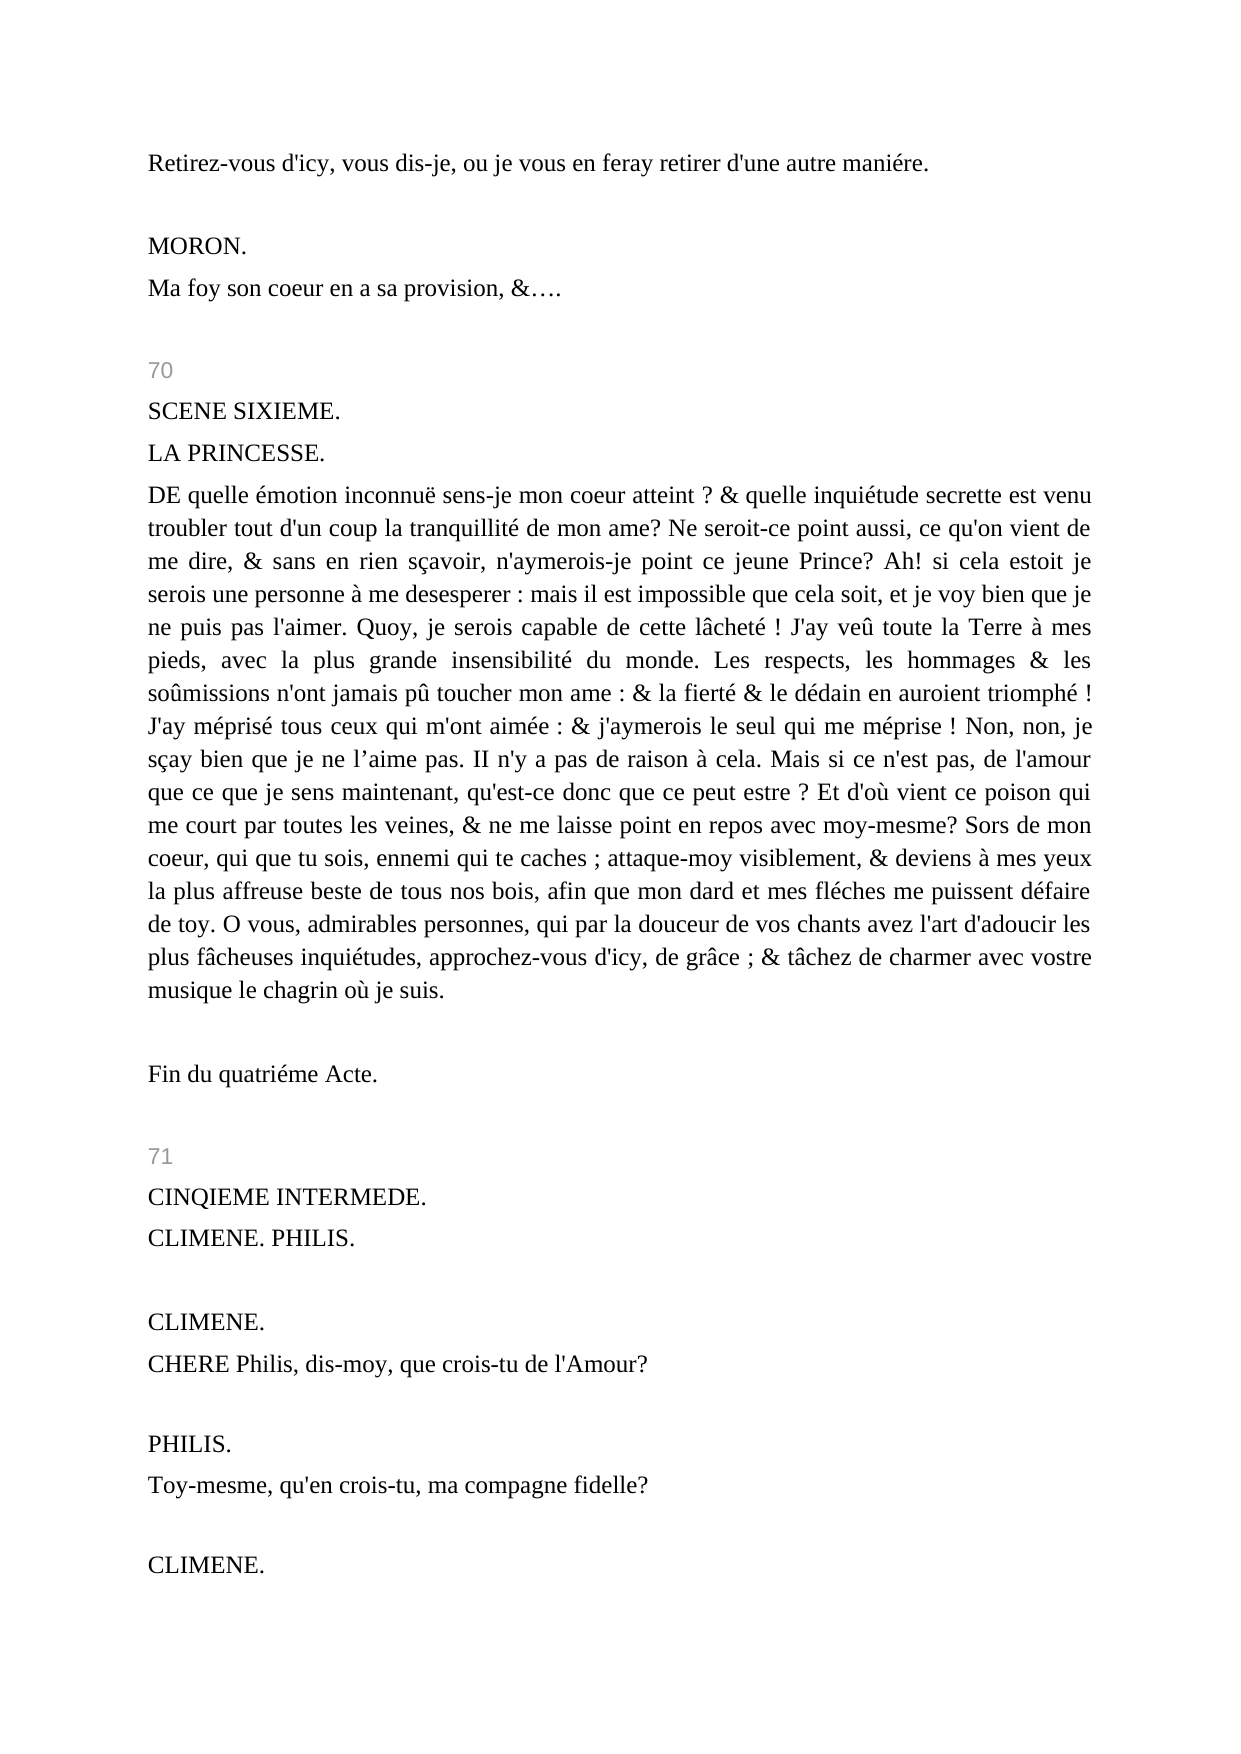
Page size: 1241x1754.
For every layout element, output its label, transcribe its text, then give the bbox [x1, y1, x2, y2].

text Fin du quatriéme Acte. [148, 1059, 1093, 1088]
text DE quelle émotion inconnuë sens-je mon coeur atteint ? & quelle inquiétude secrette est venu troubler tout d'un coup la tranquillité de mon ame? Ne seroit-ce point aussi, ce qu'on vient de me dire, & sans en rien sçavoir, n'aymerois-je point ce jeune Prince? Ah! si cela estoit je serois une personne à me desesperer : mais il est impossible que cela soit, et je voy bien que je ne puis pas l'aimer. Quoy, je serois capable de cette lâcheté ! J'ay veû toute la Terre à mes pieds, avec la plus grande insensibilité du monde. Les respects, les hommages & les soûmissions n'ont jamais pû toucher mon ame : & la fierté & le dédain en auroient triomphé ! J'ay méprisé tous ceux qui m'ont aimée : & j'aymerois le seul qui me méprise ! Non, non, je sçay bien que je ne l’aime pas. II n'y a pas de raison à cela. Mais si ce n'est pas, de l'amour que ce que je sens maintenant, qu'est-ce donc que ce peut estre ? Et d'où vient ce poison qui me court par toutes les veines, & ne me laisse point en repos avec moy-mesme? Sors de mon coeur, qui que tu sois, ennemi qui te caches ; attaque-moy visiblement, & deviens à mes yeux la plus affreuse beste de tous nos bois, afin que mon dard et mes fléches me puissent défaire de toy. O vous, admirables personnes, qui par la douceur de vos chants avez l'art d'adoucir les plus fâcheuses inquiétudes, approchez-vous d'icy, de grâce ; & tâchez de charmer avec vostre musique le chagrin où je suis. [148, 480, 1093, 1004]
text Toy-mesme, qu'en crois-tu, ma compagne fidelle? [148, 1471, 1093, 1499]
text 70 [173, 357, 1093, 383]
text LA PRINCESSE. [148, 438, 1093, 467]
text PHILIS. [148, 1429, 1093, 1457]
text 71 [173, 1143, 1093, 1169]
text Ma foy son coeur en a sa provision, &…. [148, 273, 1093, 302]
text Retirez-vous d'icy, vous dis-je, ou je vous en feray retirer d'une autre maniére. [148, 148, 1093, 176]
text MORON. [148, 231, 1093, 260]
text CHERE Philis, dis-moy, que crois-tu de l'Amour? [148, 1349, 1093, 1378]
text CLIMENE. PHILIS. [148, 1223, 1093, 1252]
text CINQIEME INTERMEDE. [148, 1182, 1093, 1210]
text CLIMENE. [148, 1307, 1093, 1336]
text SCENE SIXIEME. [148, 396, 1093, 425]
text CLIMENE. [148, 1550, 1093, 1579]
